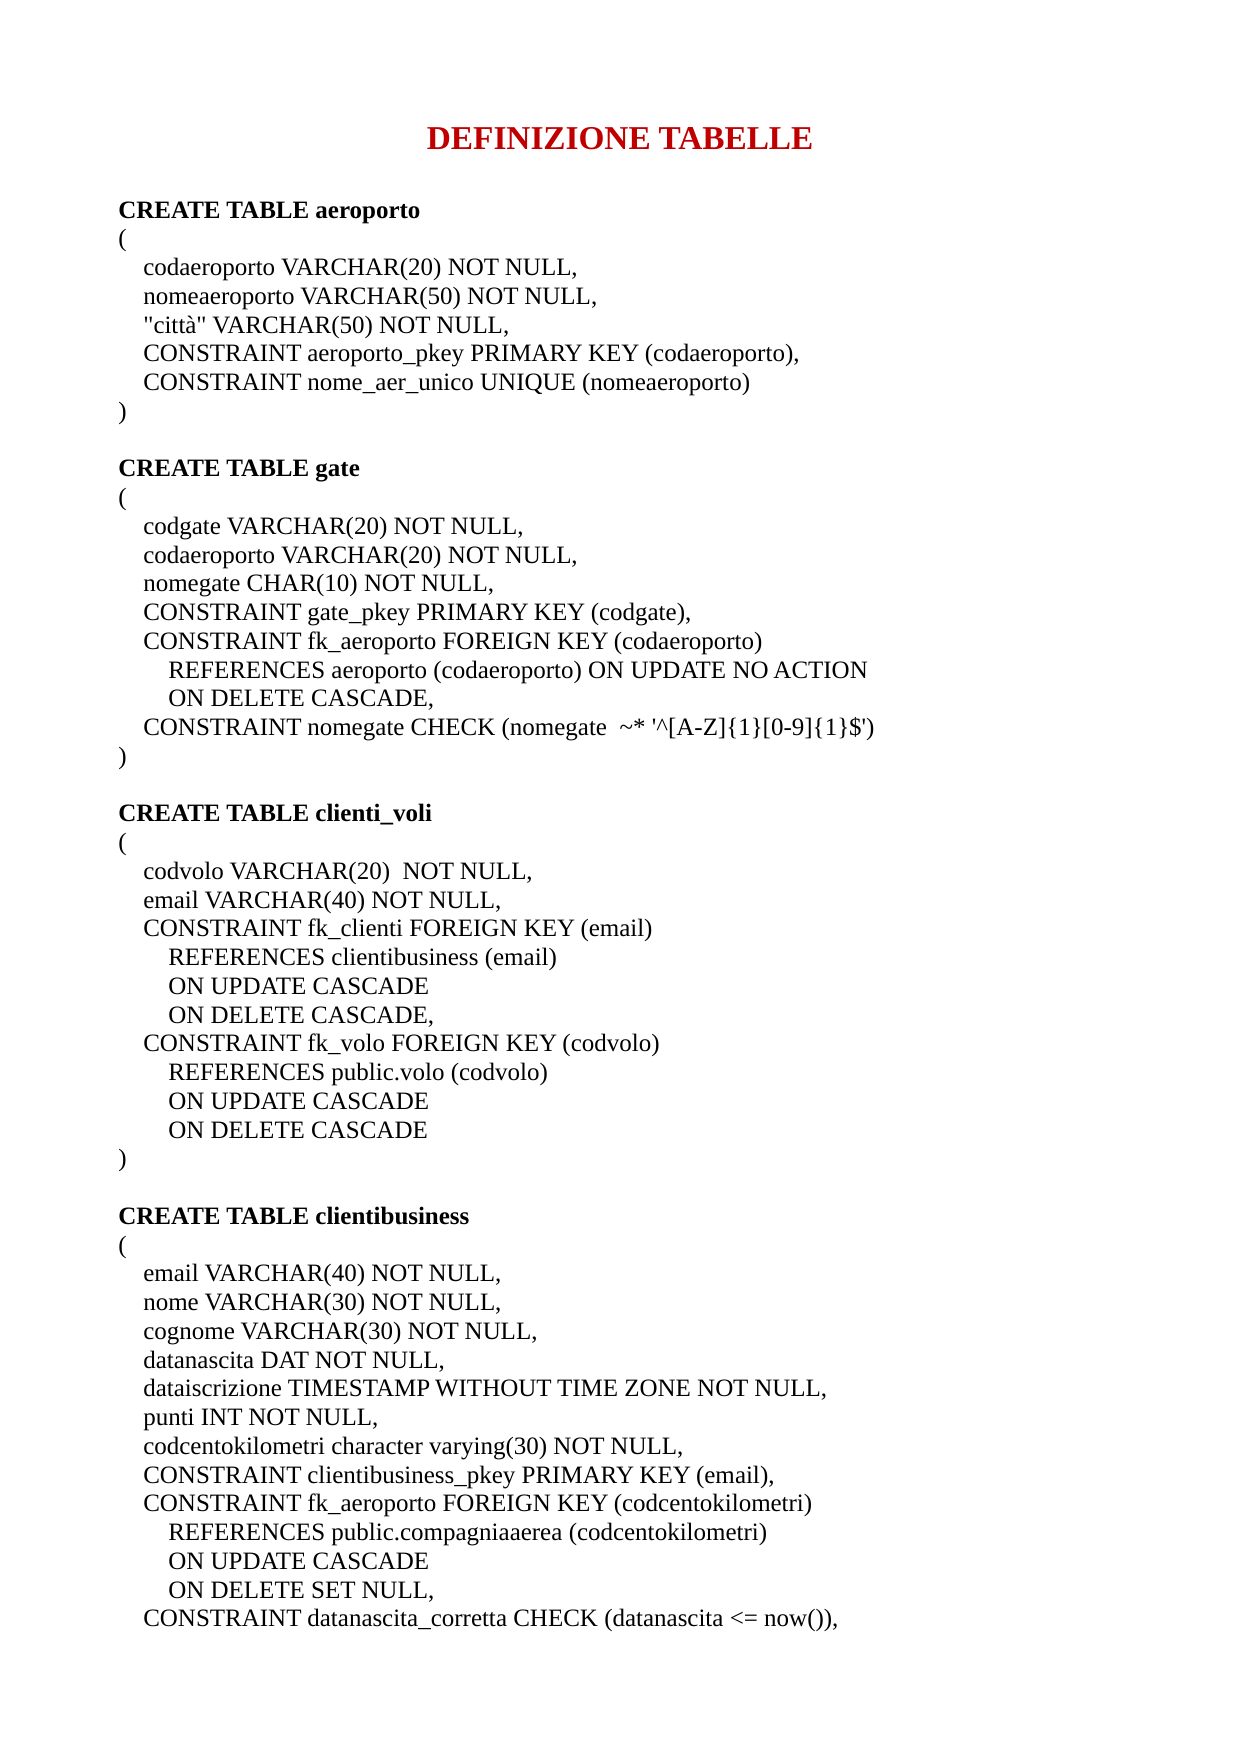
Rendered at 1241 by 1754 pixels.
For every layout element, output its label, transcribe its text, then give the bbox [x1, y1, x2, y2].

text ON DELETE SET NULL, [118, 1575, 1122, 1603]
text ( [118, 482, 1122, 511]
text CONSTRAINT nome_aer_unico UNIQUE (nomeaeroporto) [118, 367, 1122, 396]
text ( [118, 223, 1122, 252]
text cognome VARCHAR(30) NOT NULL, [118, 1316, 1122, 1345]
text ) [118, 1143, 1122, 1172]
text codvolo VARCHAR(20) NOT NULL, [118, 856, 1122, 885]
text ) [118, 741, 1122, 770]
text punti INT NOT NULL, [118, 1402, 1122, 1431]
text CREATE TABLE clienti_voli [118, 798, 1122, 827]
text datanascita DAT NOT NULL, [118, 1345, 1122, 1373]
text ON DELETE CASCADE, [118, 1000, 1122, 1028]
text email VARCHAR(40) NOT NULL, [118, 1258, 1122, 1287]
text codaeroporto VARCHAR(20) NOT NULL, [118, 540, 1122, 568]
text ) [118, 396, 1122, 425]
text CREATE TABLE aeroporto [118, 195, 1122, 223]
text codcentokilometri character varying(30) NOT NULL, [118, 1431, 1122, 1460]
text email VARCHAR(40) NOT NULL, [118, 885, 1122, 913]
text dataiscrizione TIMESTAMP WITHOUT TIME ZONE NOT NULL, [118, 1373, 1122, 1402]
text ( [118, 827, 1122, 856]
text CONSTRAINT nomegate CHECK (nomegate ~* '^[A-Z]{1}[0-9]{1}$') [118, 712, 1122, 741]
text CONSTRAINT fk_clienti FOREIGN KEY (email) [118, 913, 1122, 942]
text REFERENCES aeroporto (codaeroporto) ON UPDATE NO ACTION [118, 655, 1122, 683]
text CREATE TABLE gate [118, 453, 1122, 482]
text REFERENCES clientibusiness (email) [118, 942, 1122, 971]
text CONSTRAINT fk_aeroporto FOREIGN KEY (codcentokilometri) [118, 1488, 1122, 1517]
text CONSTRAINT fk_aeroporto FOREIGN KEY (codaeroporto) [118, 626, 1122, 655]
text CONSTRAINT datanascita_corretta CHECK (datanascita <= now()), [118, 1603, 1122, 1632]
text REFERENCES public.volo (codvolo) [118, 1057, 1122, 1086]
text REFERENCES public.compagniaaerea (codcentokilometri) [118, 1517, 1122, 1546]
text CONSTRAINT aeroporto_pkey PRIMARY KEY (codaeroporto), [118, 338, 1122, 367]
text ON DELETE CASCADE, [118, 683, 1122, 712]
text codgate VARCHAR(20) NOT NULL, [118, 511, 1122, 540]
text CONSTRAINT clientibusiness_pkey PRIMARY KEY (email), [118, 1460, 1122, 1488]
text ON UPDATE CASCADE [118, 971, 1122, 1000]
text nome VARCHAR(30) NOT NULL, [118, 1287, 1122, 1316]
text nomeaeroporto VARCHAR(50) NOT NULL, [118, 281, 1122, 310]
text CREATE TABLE clientibusiness [118, 1201, 1122, 1230]
text CONSTRAINT gate_pkey PRIMARY KEY (codgate), [118, 597, 1122, 626]
text ON DELETE CASCADE [118, 1115, 1122, 1143]
text ( [118, 1230, 1122, 1258]
text codaeroporto VARCHAR(20) NOT NULL, [118, 252, 1122, 281]
text nomegate CHAR(10) NOT NULL, [118, 568, 1122, 597]
text "città" VARCHAR(50) NOT NULL, [118, 310, 1122, 338]
text CONSTRAINT fk_volo FOREIGN KEY (codvolo) [118, 1028, 1122, 1057]
text DEFINIZIONE TABELLE [118, 118, 1122, 156]
text ON UPDATE CASCADE [118, 1546, 1122, 1575]
text ON UPDATE CASCADE [118, 1086, 1122, 1115]
